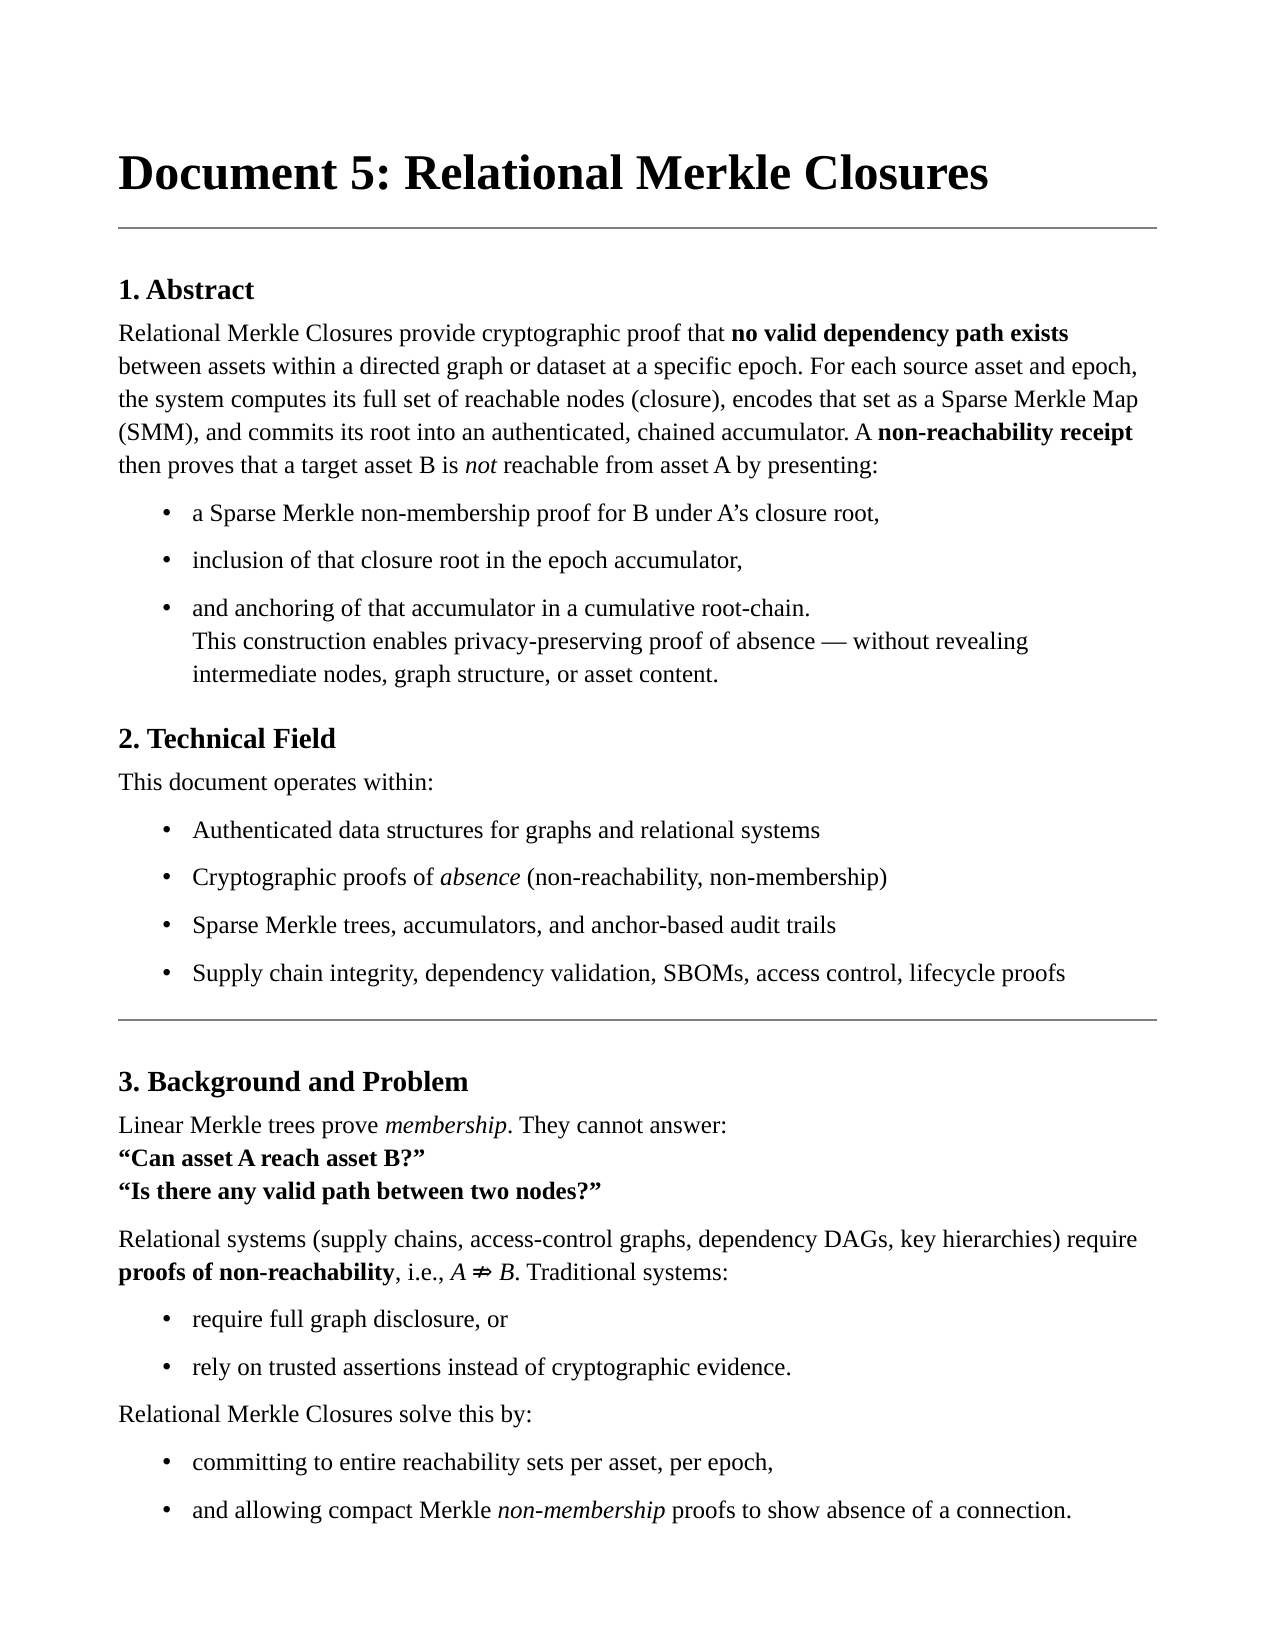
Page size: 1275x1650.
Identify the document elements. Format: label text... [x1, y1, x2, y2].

list and anchoring of that accumulator in a cumulative root-chain. This construction enables privacy-preserving proof of absence — without revealing intermediate nodes, graph structure, or asset content. [162, 593, 1157, 688]
text Relational Merkle Closures provide cryptographic proof that no valid dependency path exists between assets within a directed graph or dataset at a specific epoch. For each source asset and epoch, the system computes its full set of reachable nodes (closure), encodes that set as a Sparse Merkle Map (SMM), and commits its root into an authenticated, chained accumulator. A non-reachability receipt then proves that a target asset B is not reachable from asset A by presenting: [118, 318, 1157, 479]
list and allowing compact Merkle non-membership proofs to show absence of a connection. [162, 1495, 1157, 1523]
list Supply chain integrity, dependency validation, SBOMs, access control, lifecycle proofs [162, 958, 1157, 986]
subtitle Document 5: Relational Merkle Closures [118, 143, 1157, 201]
list committing to entire reachability sets per asset, per epoch, [162, 1447, 1157, 1476]
subtitle 3. Background and Problem [118, 1064, 1157, 1098]
list Sparse Merkle trees, accumulators, and anchor-based audit trails [162, 910, 1157, 939]
text Relational systems (supply chains, access-control graphs, dependency DAGs, key hierarchies) require proofs of non-reachability, i.e., A ⇏ B. Traditional systems: [118, 1224, 1157, 1286]
text This document operates within: [118, 767, 1157, 796]
list inclusion of that closure root in the epoch accumulator, [162, 545, 1157, 574]
text Linear Merkle trees prove membership. They cannot answer: “Can asset A reach asset B?” “Is there any valid path between two nodes?” [118, 1110, 1157, 1205]
list rely on trusted assertions instead of cryptographic evidence. [162, 1352, 1157, 1381]
list a Sparse Merkle non-membership proof for B under A’s closure root, [162, 498, 1157, 526]
list require full graph disclosure, or [162, 1304, 1157, 1333]
list Cryptographic proofs of absence (non-reachability, non-membership) [162, 862, 1157, 891]
subtitle 2. Technical Field [118, 721, 1157, 755]
list Authenticated data structures for graphs and relational systems [162, 815, 1157, 843]
text Relational Merkle Closures solve this by: [118, 1399, 1157, 1428]
subtitle 1. Abstract [118, 272, 1157, 306]
